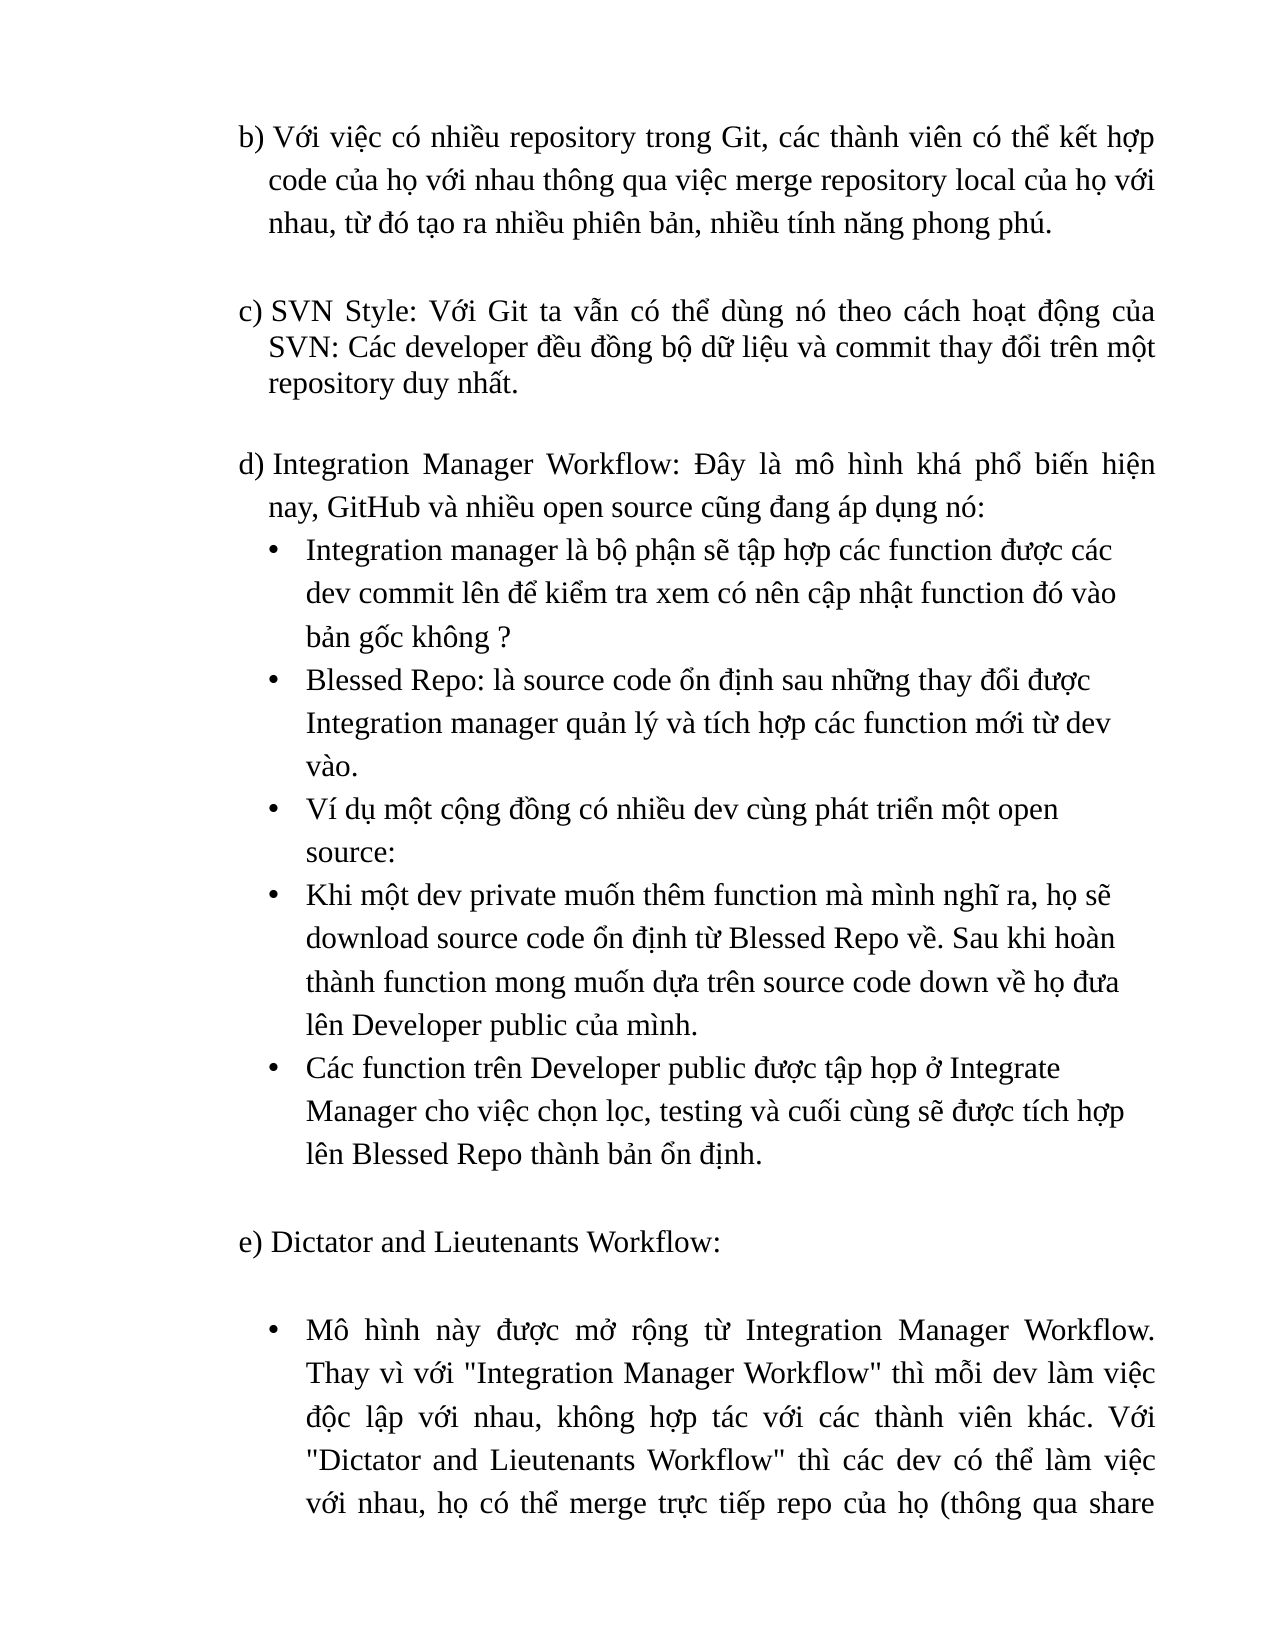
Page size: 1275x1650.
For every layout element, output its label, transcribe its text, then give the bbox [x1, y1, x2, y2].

list Khi một dev private muốn thêm function mà mình nghĩ ra, họ sẽ download source code ổn định từ Blessed Repo về. Sau khi hoàn thành function mong muốn dựa trên source code down về họ đưa lên Developer public của mình. [268, 877, 1157, 1042]
list Integration Manager Workflow: Đây là mô hình khá phổ biến hiện nay, GitHub và nhiều open source cũng đang áp dụng nó: [231, 445, 1157, 524]
list Integration manager là bộ phận sẽ tập hợp các function được các dev commit lên để kiểm tra xem có nên cập nhật function đó vào bản gốc không ? [268, 532, 1157, 654]
list Với việc có nhiều repository trong Git, các thành viên có thể kết hợp code của họ với nhau thông qua việc merge repository local của họ với nhau, từ đó tạo ra nhiều phiên bản, nhiều tính năng phong phú. [231, 118, 1157, 240]
list Ví dụ một cộng đồng có nhiều dev cùng phát triển một open source: [268, 790, 1157, 869]
list Các function trên Developer public được tập họp ở Integrate Manager cho việc chọn lọc, testing và cuối cùng sẽ được tích hợp lên Blessed Repo thành bản ổn định. [268, 1049, 1157, 1171]
list Blessed Repo: là source code ổn định sau những thay đổi được Integration manager quản lý và tích hợp các function mới từ dev vào. [268, 661, 1157, 783]
list Dictator and Lieutenants Workflow: [231, 1223, 1157, 1259]
list Mô hình này được mở rộng từ Integration Manager Workflow. Thay vì với "Integration Manager Workflow" thì mỗi dev làm việc độc lập với nhau, không hợp tác với các thành viên khác. Với "Dictator and Lieutenants Workflow" thì các dev có thể làm việc với nhau, họ có thể merge trực tiếp repo của họ (thông qua share [268, 1312, 1157, 1520]
list SVN Style: Với Git ta vẫn có thể dùng nó theo cách hoạt động của SVN: Các developer đều đồng bộ dữ liệu và commit thay đổi trên một repository duy nhất. [231, 292, 1157, 400]
